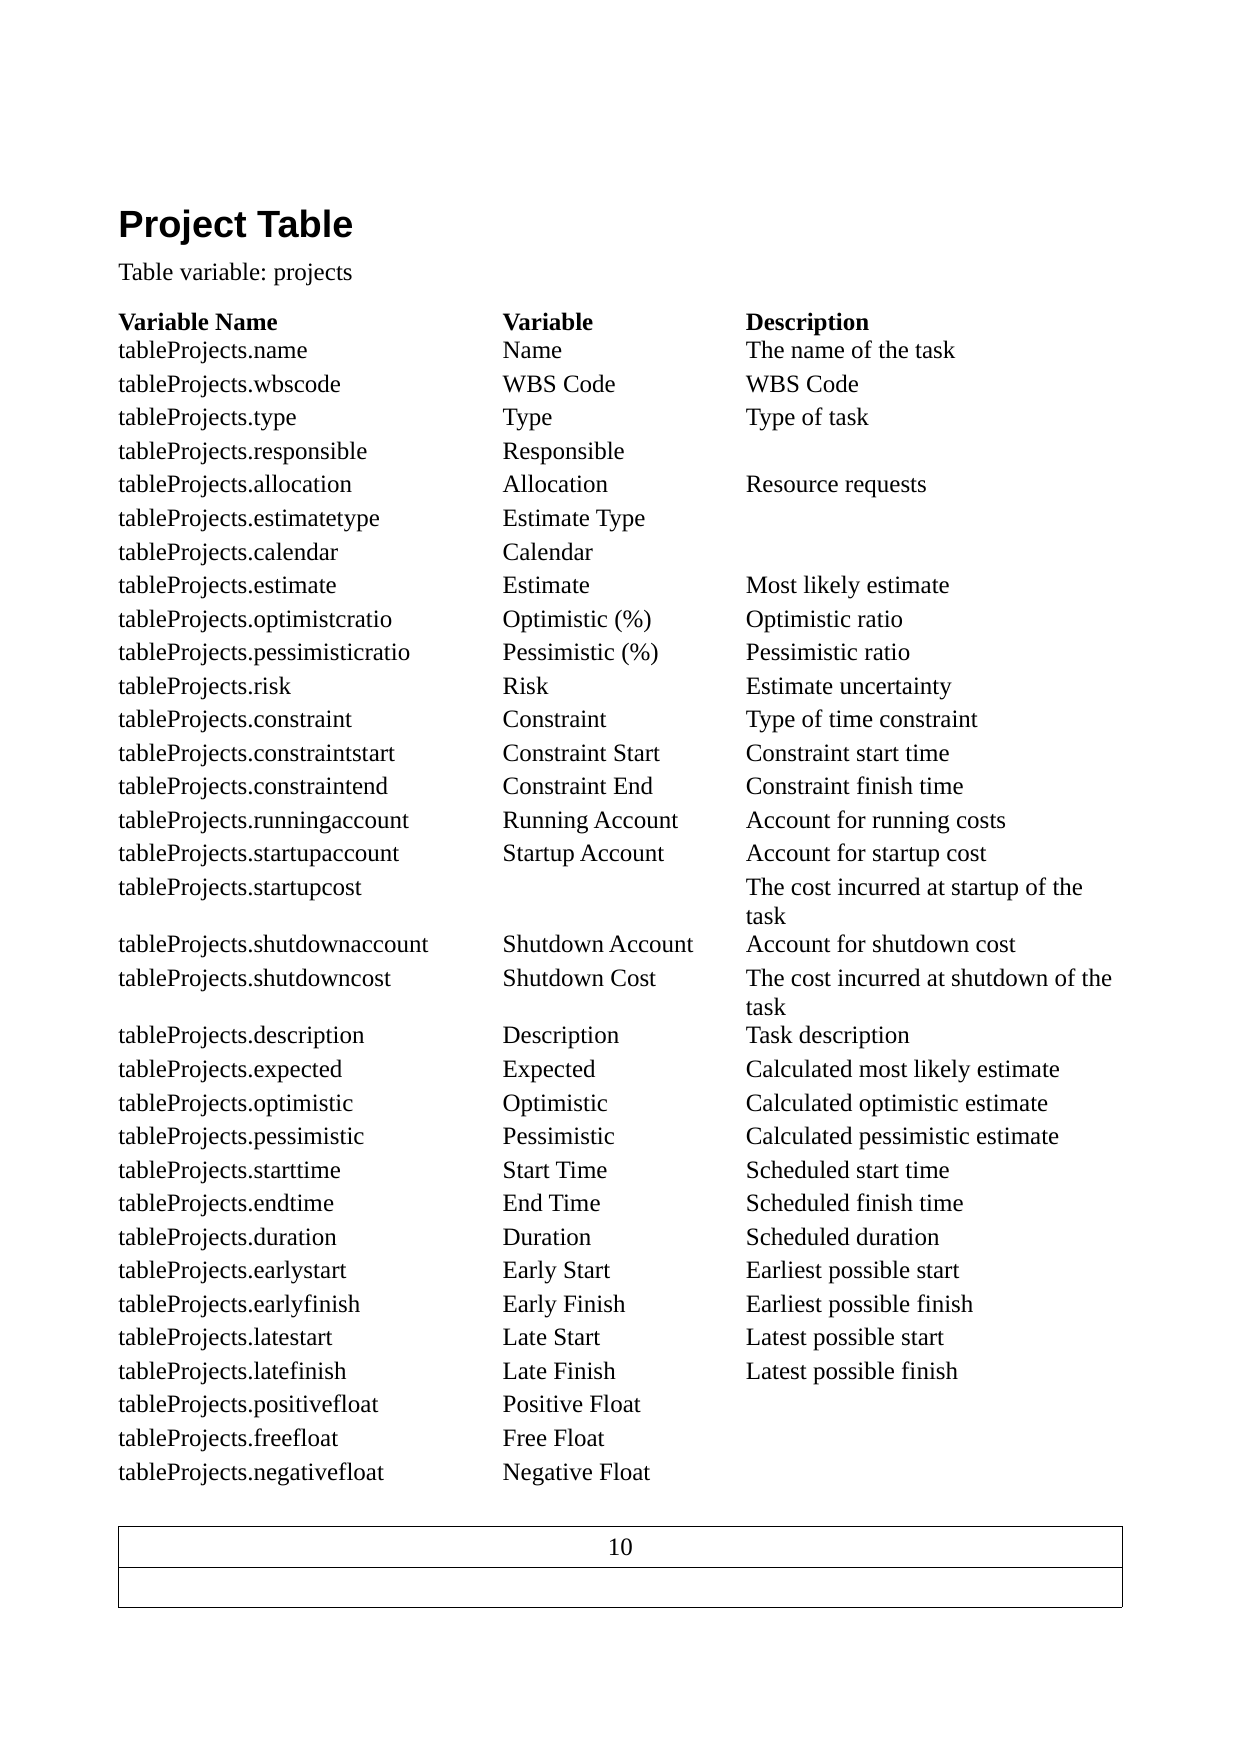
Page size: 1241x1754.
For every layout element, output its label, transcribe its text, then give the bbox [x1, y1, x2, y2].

table_cell Account for startup cost [746, 839, 1123, 872]
table_cell Free Float [503, 1423, 746, 1457]
table_cell ﻿tableProjects.startupaccount [118, 839, 502, 872]
table_cell ﻿tableProjects.expected [118, 1054, 502, 1088]
table_cell Calculated pessimistic estimate [746, 1121, 1123, 1155]
table_cell Estimate [503, 570, 746, 604]
table_cell Estimate Type [503, 503, 746, 537]
table_cell ﻿tableProjects.estimate [118, 570, 502, 604]
table_cell Positive Float [503, 1390, 746, 1423]
table_cell ﻿tableProjects.earlystart [118, 1255, 502, 1289]
table_cell ﻿tableProjects.type [118, 403, 502, 436]
table_cell Account for shutdown cost [746, 930, 1123, 963]
table_cell The cost incurred at shutdown of the task [746, 963, 1123, 1021]
table_header Variable [503, 307, 746, 335]
table_cell Earliest possible finish [746, 1289, 1123, 1322]
table_cell ﻿tableProjects.constraint [118, 704, 502, 738]
table_cell WBS Code [746, 369, 1123, 402]
table_cell [746, 1390, 1123, 1423]
table_cell Startup Account [503, 839, 746, 872]
table_cell Latest possible start [746, 1323, 1123, 1356]
table_cell Constraint Start [503, 738, 746, 771]
table_cell Shutdown Cost [503, 963, 746, 1021]
table_cell ﻿tableProjects.latefinish [118, 1356, 502, 1389]
table_cell Negative Float [503, 1457, 746, 1490]
table_cell Pessimistic ratio [746, 637, 1123, 671]
table_cell ﻿tableProjects.negativefloat [118, 1457, 502, 1490]
table_cell [746, 1457, 1123, 1490]
table_cell Name [503, 335, 746, 369]
table_cell Constraint finish time [746, 771, 1123, 805]
table_cell ﻿tableProjects.shutdowncost [118, 963, 502, 1021]
table_cell Calculated optimistic estimate [746, 1088, 1123, 1121]
table_cell Scheduled duration [746, 1222, 1123, 1255]
table_cell Calculated most likely estimate [746, 1054, 1123, 1088]
table_cell Optimistic (%) [503, 604, 746, 637]
table_cell ﻿tableProjects.optimistic [118, 1088, 502, 1121]
table_cell ﻿tableProjects.calendar [118, 537, 502, 570]
table_cell Pessimistic [503, 1121, 746, 1155]
table_cell Earliest possible start [746, 1255, 1123, 1289]
table_cell [503, 872, 746, 929]
table_cell Risk [503, 671, 746, 704]
table_cell [746, 436, 1123, 469]
table_cell ﻿tableProjects.positivefloat [118, 1390, 502, 1423]
table_cell ﻿tableProjects.freefloat [118, 1423, 502, 1457]
table_cell ﻿tableProjects.estimatetype [118, 503, 502, 537]
table_cell Responsible [503, 436, 746, 469]
table_cell ﻿tableProjects.earlyfinish [118, 1289, 502, 1322]
table_cell Calendar [503, 537, 746, 570]
table_cell ﻿tableProjects.duration [118, 1222, 502, 1255]
table_cell ﻿tableProjects.optimistcratio [118, 604, 502, 637]
table_cell ﻿tableProjects.constraintstart [118, 738, 502, 771]
table_cell Optimistic ratio [746, 604, 1123, 637]
table_cell Latest possible finish [746, 1356, 1123, 1389]
table_header Variable Name [118, 307, 502, 335]
table_cell ﻿tableProjects.description [118, 1021, 502, 1054]
table_cell Late Start [503, 1323, 746, 1356]
table_cell [746, 1423, 1123, 1457]
table_cell Start Time [503, 1155, 746, 1188]
table_cell WBS Code [503, 369, 746, 402]
table_cell ﻿tableProjects.latestart [118, 1323, 502, 1356]
table_cell ﻿tableProjects.runningaccount [118, 805, 502, 838]
table_cell [746, 537, 1123, 570]
table_cell Early Finish [503, 1289, 746, 1322]
table_cell ﻿tableProjects.risk [118, 671, 502, 704]
table_cell Resource requests [746, 470, 1123, 503]
table_cell ﻿tableProjects.allocation [118, 470, 502, 503]
table_cell ﻿tableProjects.responsible [118, 436, 502, 469]
table_cell Shutdown Account [503, 930, 746, 963]
table_header Description [746, 307, 1123, 335]
table_cell ﻿tableProjects.startupcost [118, 872, 502, 929]
table_cell Task description [746, 1021, 1123, 1054]
table_cell Type [503, 403, 746, 436]
text Table variable: projects [118, 257, 1122, 286]
table_cell ﻿tableProjects.constraintend [118, 771, 502, 805]
table_cell Scheduled finish time [746, 1188, 1123, 1222]
table_cell ﻿tableProjects.pessimistic [118, 1121, 502, 1155]
table_cell Type of time constraint [746, 704, 1123, 738]
table_cell The name of the task [746, 335, 1123, 369]
table_cell ﻿tableProjects.starttime [118, 1155, 502, 1188]
table_cell Optimistic [503, 1088, 746, 1121]
table_cell Early Start [503, 1255, 746, 1289]
table_cell Scheduled start time [746, 1155, 1123, 1188]
subtitle Project Table [118, 201, 1122, 245]
table_cell Most likely estimate [746, 570, 1123, 604]
table_cell ﻿tableProjects.wbscode [118, 369, 502, 402]
table_cell Account for running costs [746, 805, 1123, 838]
table_cell End Time [503, 1188, 746, 1222]
table_cell Expected [503, 1054, 746, 1088]
table_cell Duration [503, 1222, 746, 1255]
table_cell ﻿tableProjects.endtime [118, 1188, 502, 1222]
table_cell Pessimistic (%) [503, 637, 746, 671]
table_cell [746, 503, 1123, 537]
table_cell Estimate uncertainty [746, 671, 1123, 704]
table_cell Type of task [746, 403, 1123, 436]
table_cell Constraint [503, 704, 746, 738]
table_cell ﻿tableProjects.shutdownaccount [118, 930, 502, 963]
table_cell Allocation [503, 470, 746, 503]
table_cell ﻿tableProjects.pessimisticratio [118, 637, 502, 671]
table_cell Constraint start time [746, 738, 1123, 771]
table_cell Running Account [503, 805, 746, 838]
table_cell Late Finish [503, 1356, 746, 1389]
table_cell Description [503, 1021, 746, 1054]
table_cell The cost incurred at startup of the task [746, 872, 1123, 929]
table_cell ﻿tableProjects.name [118, 335, 502, 369]
table_cell Constraint End [503, 771, 746, 805]
